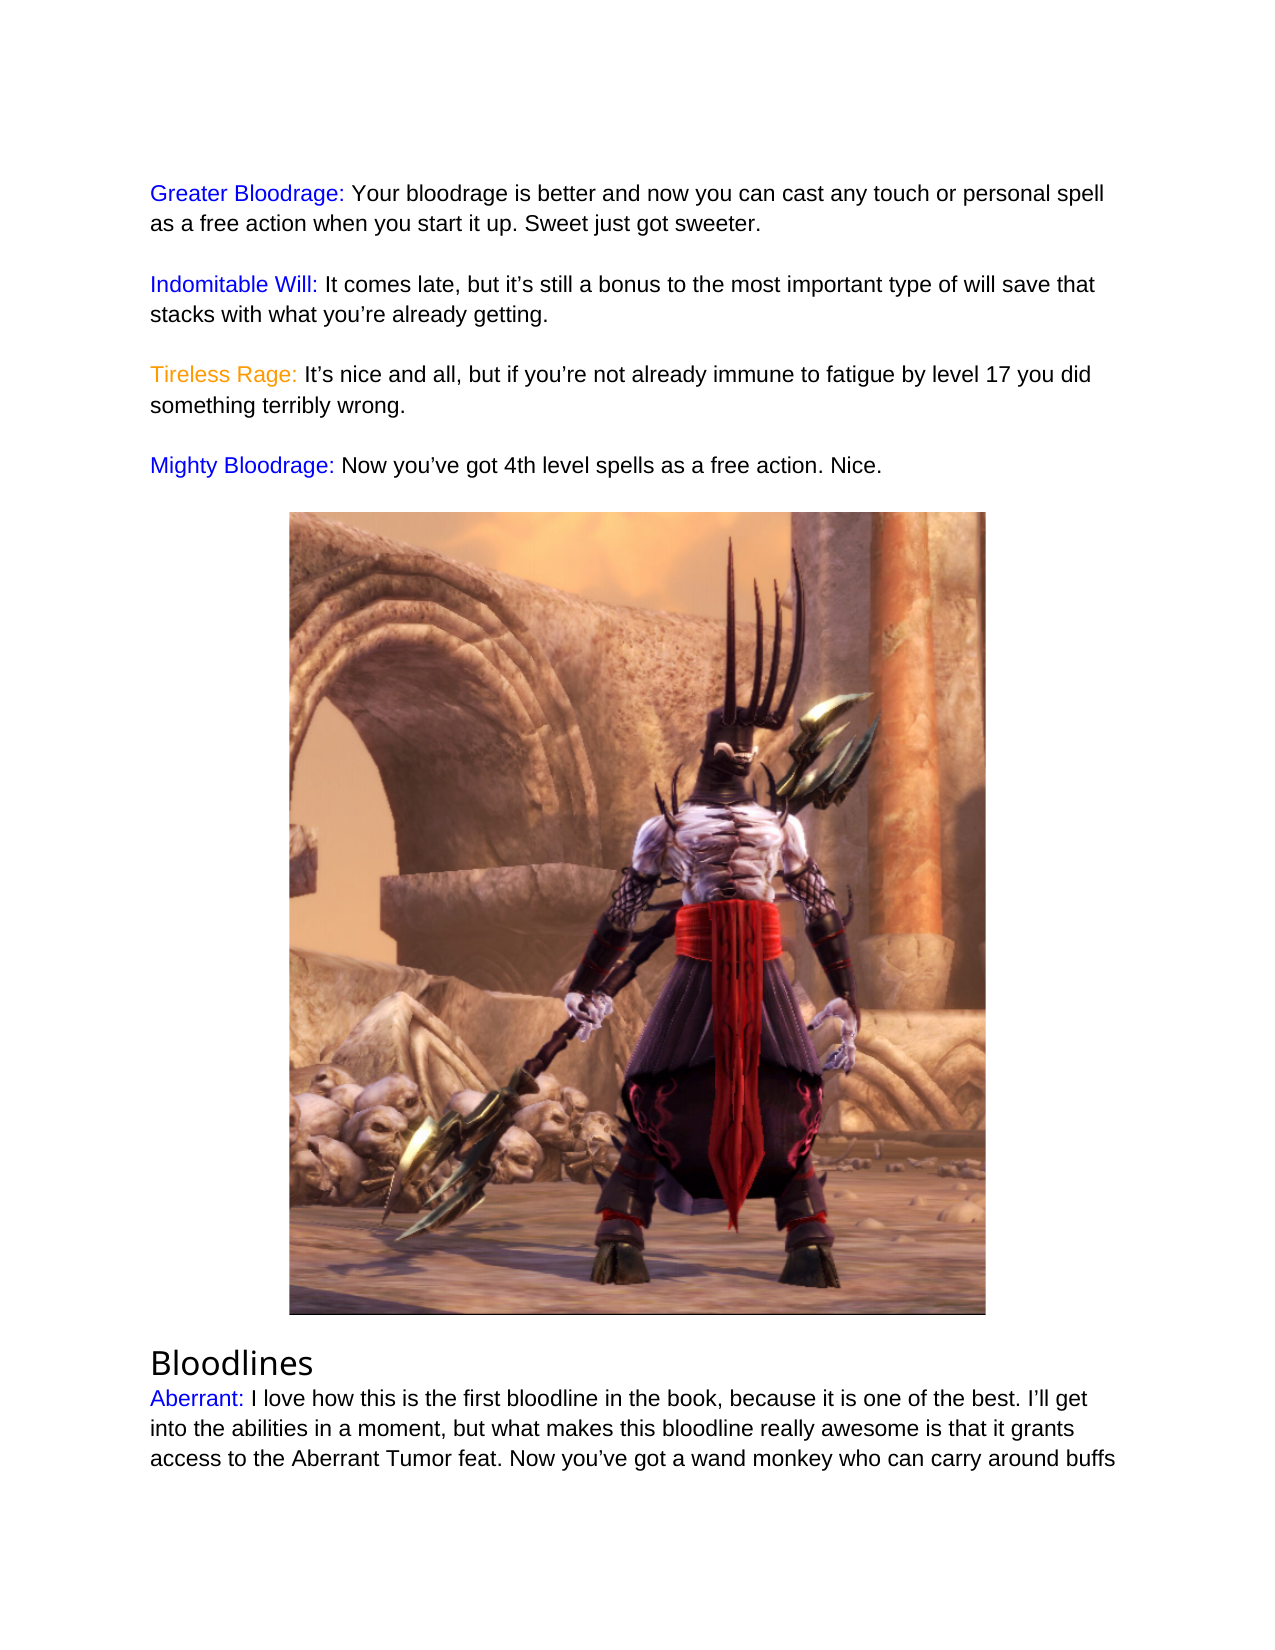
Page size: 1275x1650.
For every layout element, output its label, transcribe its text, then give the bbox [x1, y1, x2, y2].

picture [289, 512, 986, 1315]
text Tireless Rage: It’s nice and all, but if you’re not already immune to fatigue by level 17 you did something terribly wrong. [150, 361, 1125, 418]
subtitle Bloodlines [150, 1339, 1125, 1385]
text Greater Bloodrage: Your bloodrage is better and now you can cast any touch or personal spell as a free action when you start it up. Sweet just got sweeter. [150, 180, 1125, 237]
text Indomitable Will: It comes late, but it’s still a bonus to the most important type of will save that stacks with what you’re already getting. [150, 271, 1125, 327]
text Aberrant: I love how this is the first bloodline in the book, because it is one of the best. I’ll get into the abilities in a moment, but what makes this bloodline really awesome is that it grants access to the Aberrant Tumor feat. Now you’ve got a wand monkey who can carry around buffs [150, 1385, 1125, 1472]
text Mighty Bloodrage: Now you’ve got 4th level spells as a free action. Nice. [150, 452, 1125, 478]
